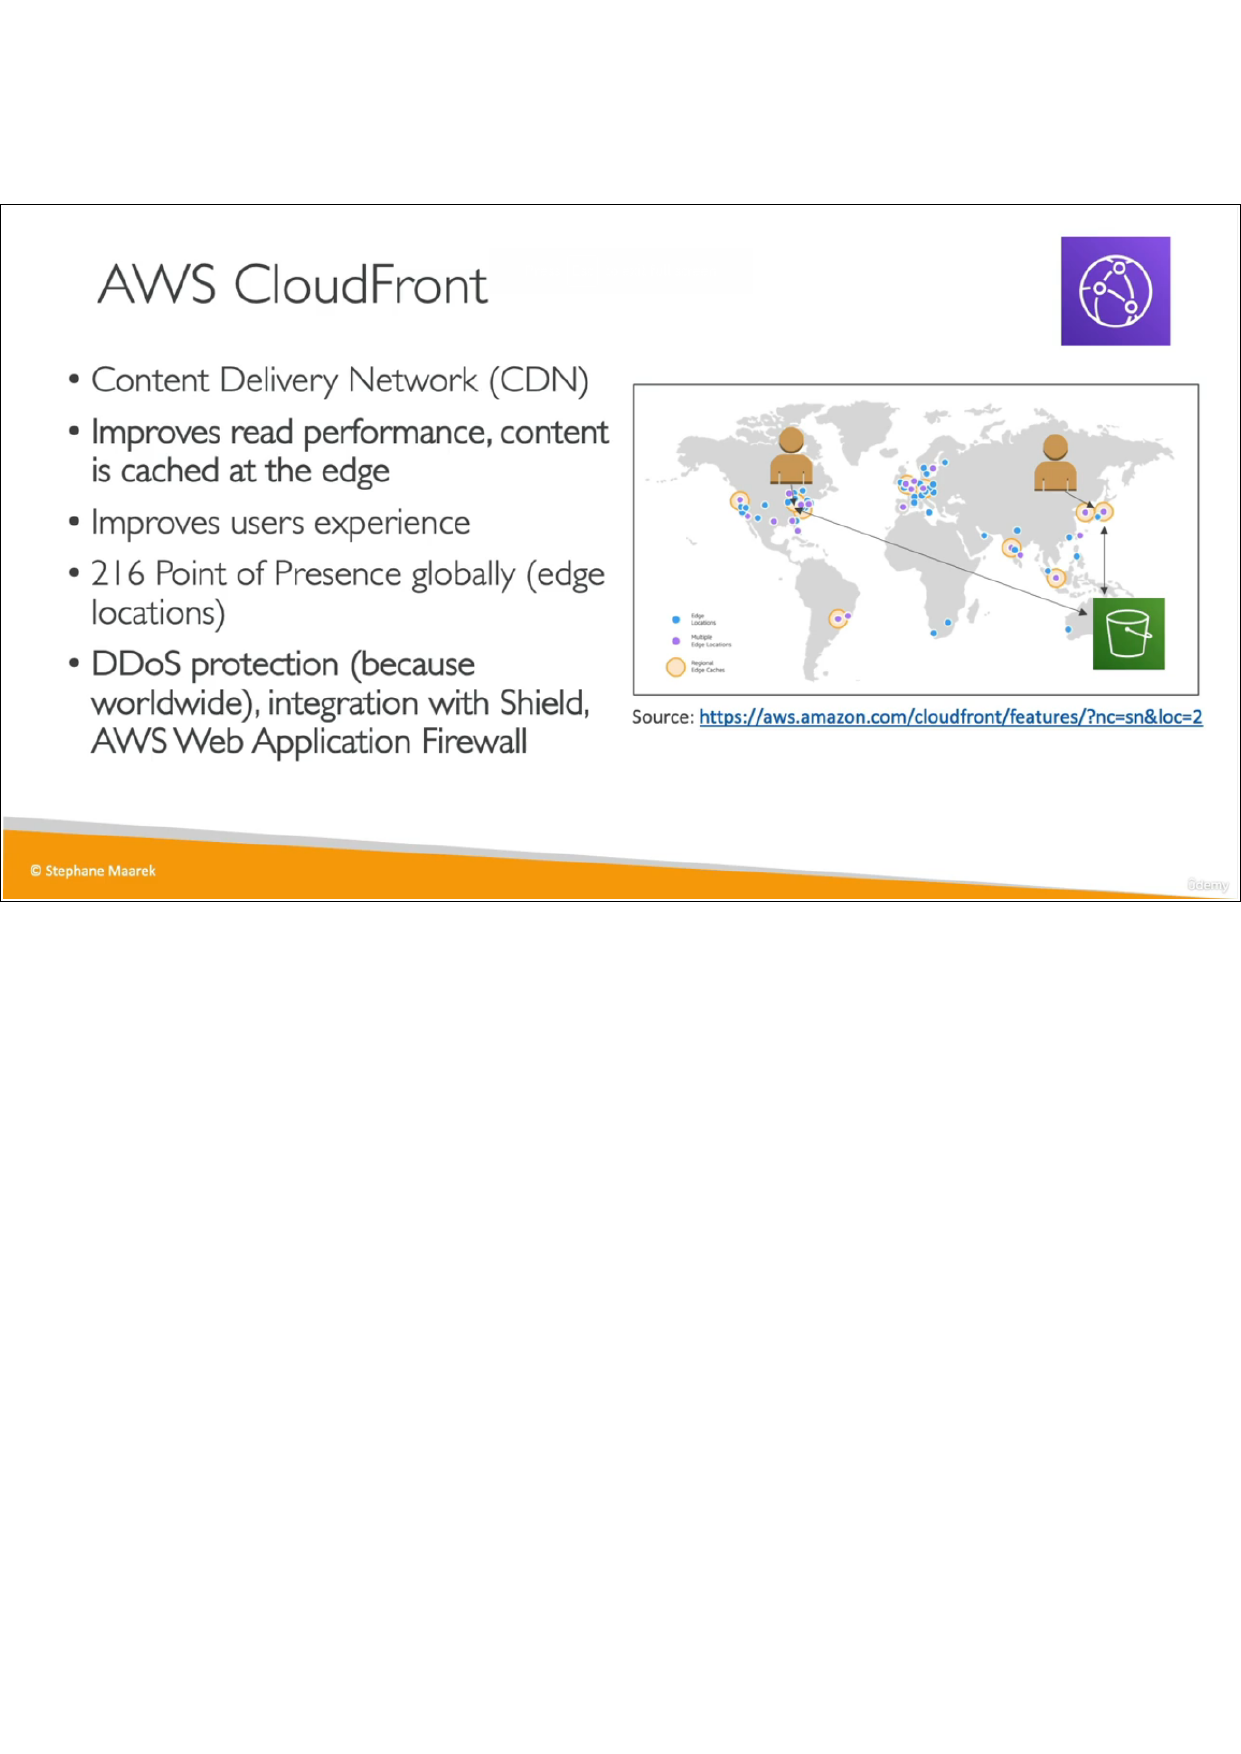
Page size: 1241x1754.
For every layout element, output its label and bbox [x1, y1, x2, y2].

picture [3, 207, 1238, 899]
